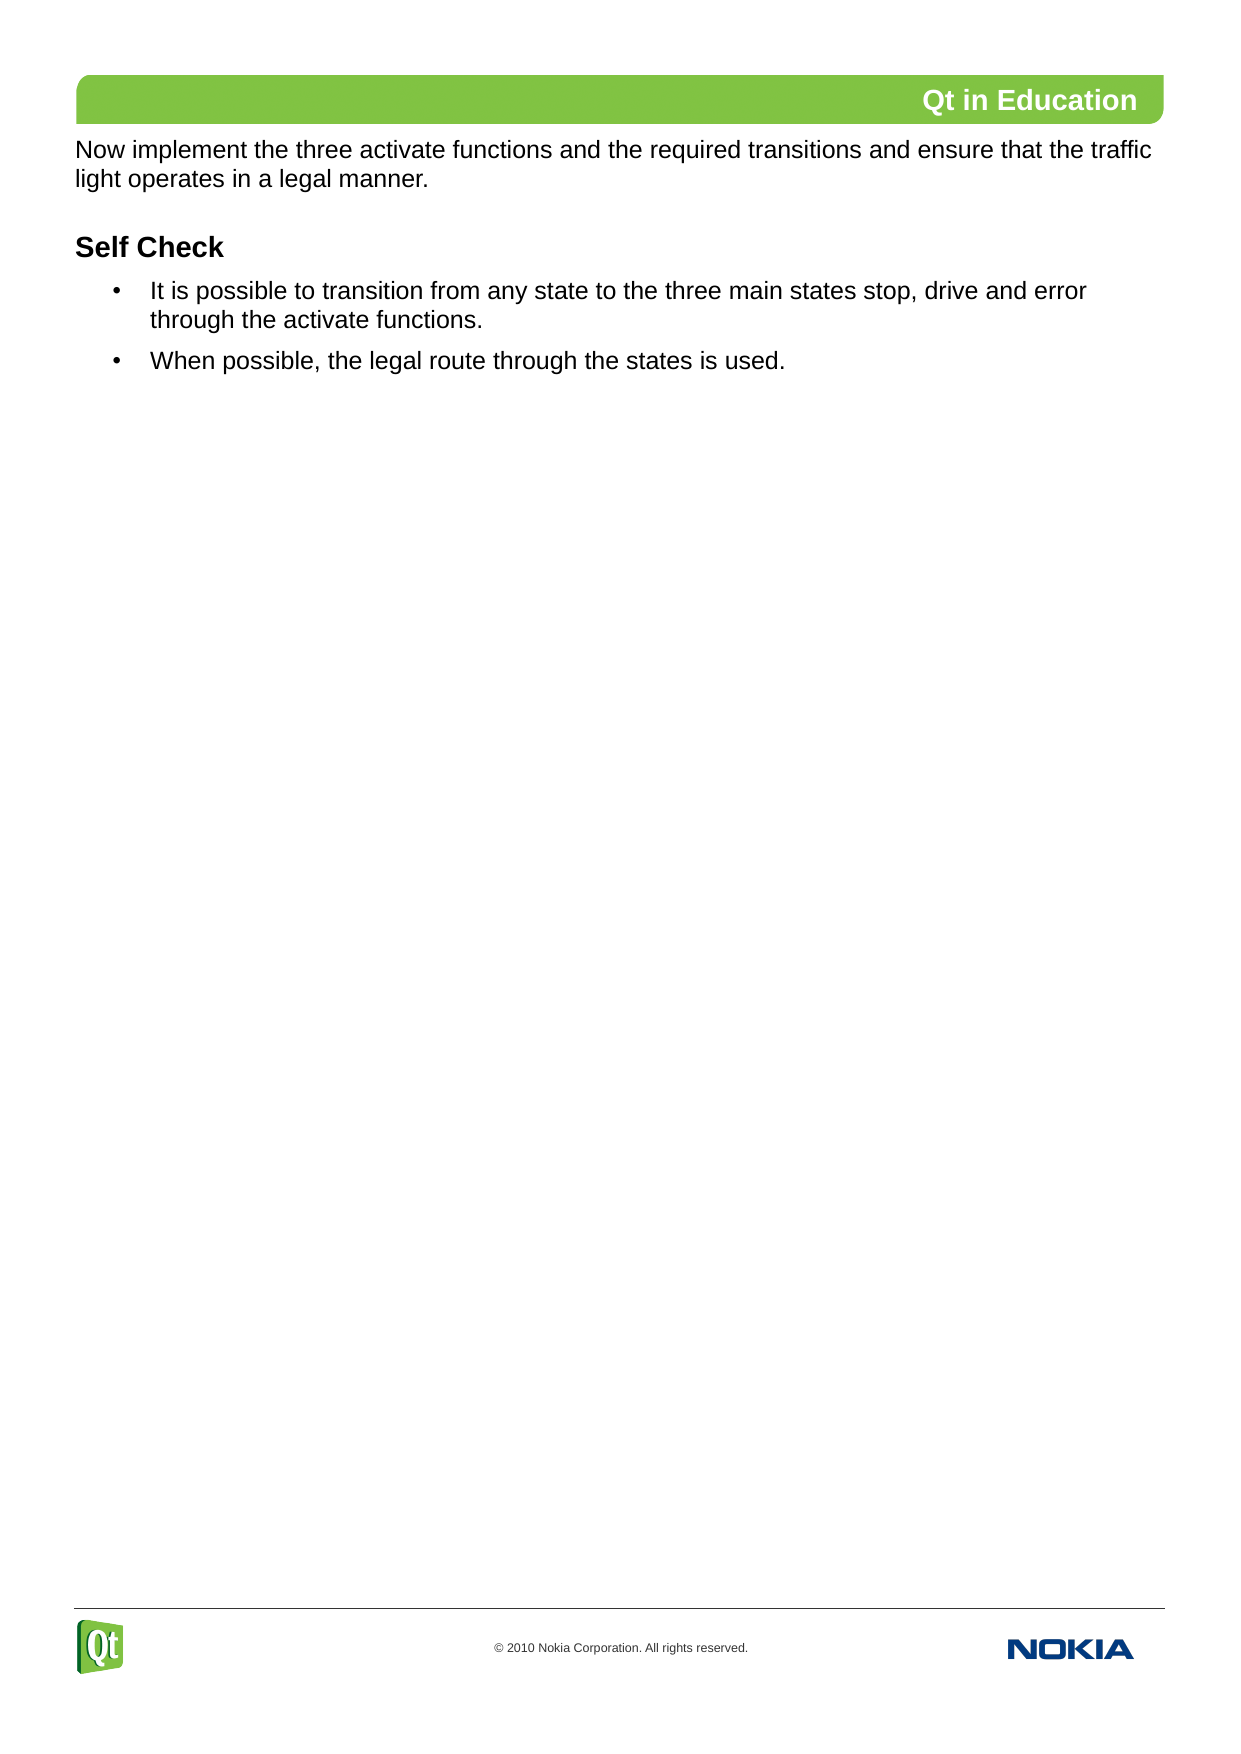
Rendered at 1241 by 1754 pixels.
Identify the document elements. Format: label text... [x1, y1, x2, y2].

list It is possible to transition from any state to the three main states stop, drive and error through the activate functions. [112, 276, 1165, 334]
picture [978, 1610, 1164, 1688]
picture [76, 75, 1164, 124]
picture [73, 1615, 127, 1679]
subtitle Self Check [75, 230, 1165, 263]
text Now implement the three activate functions and the required transitions and ensure that the traffic light operates in a legal manner. [75, 135, 1165, 192]
list When possible, the legal route through the states is used. [112, 346, 1165, 375]
